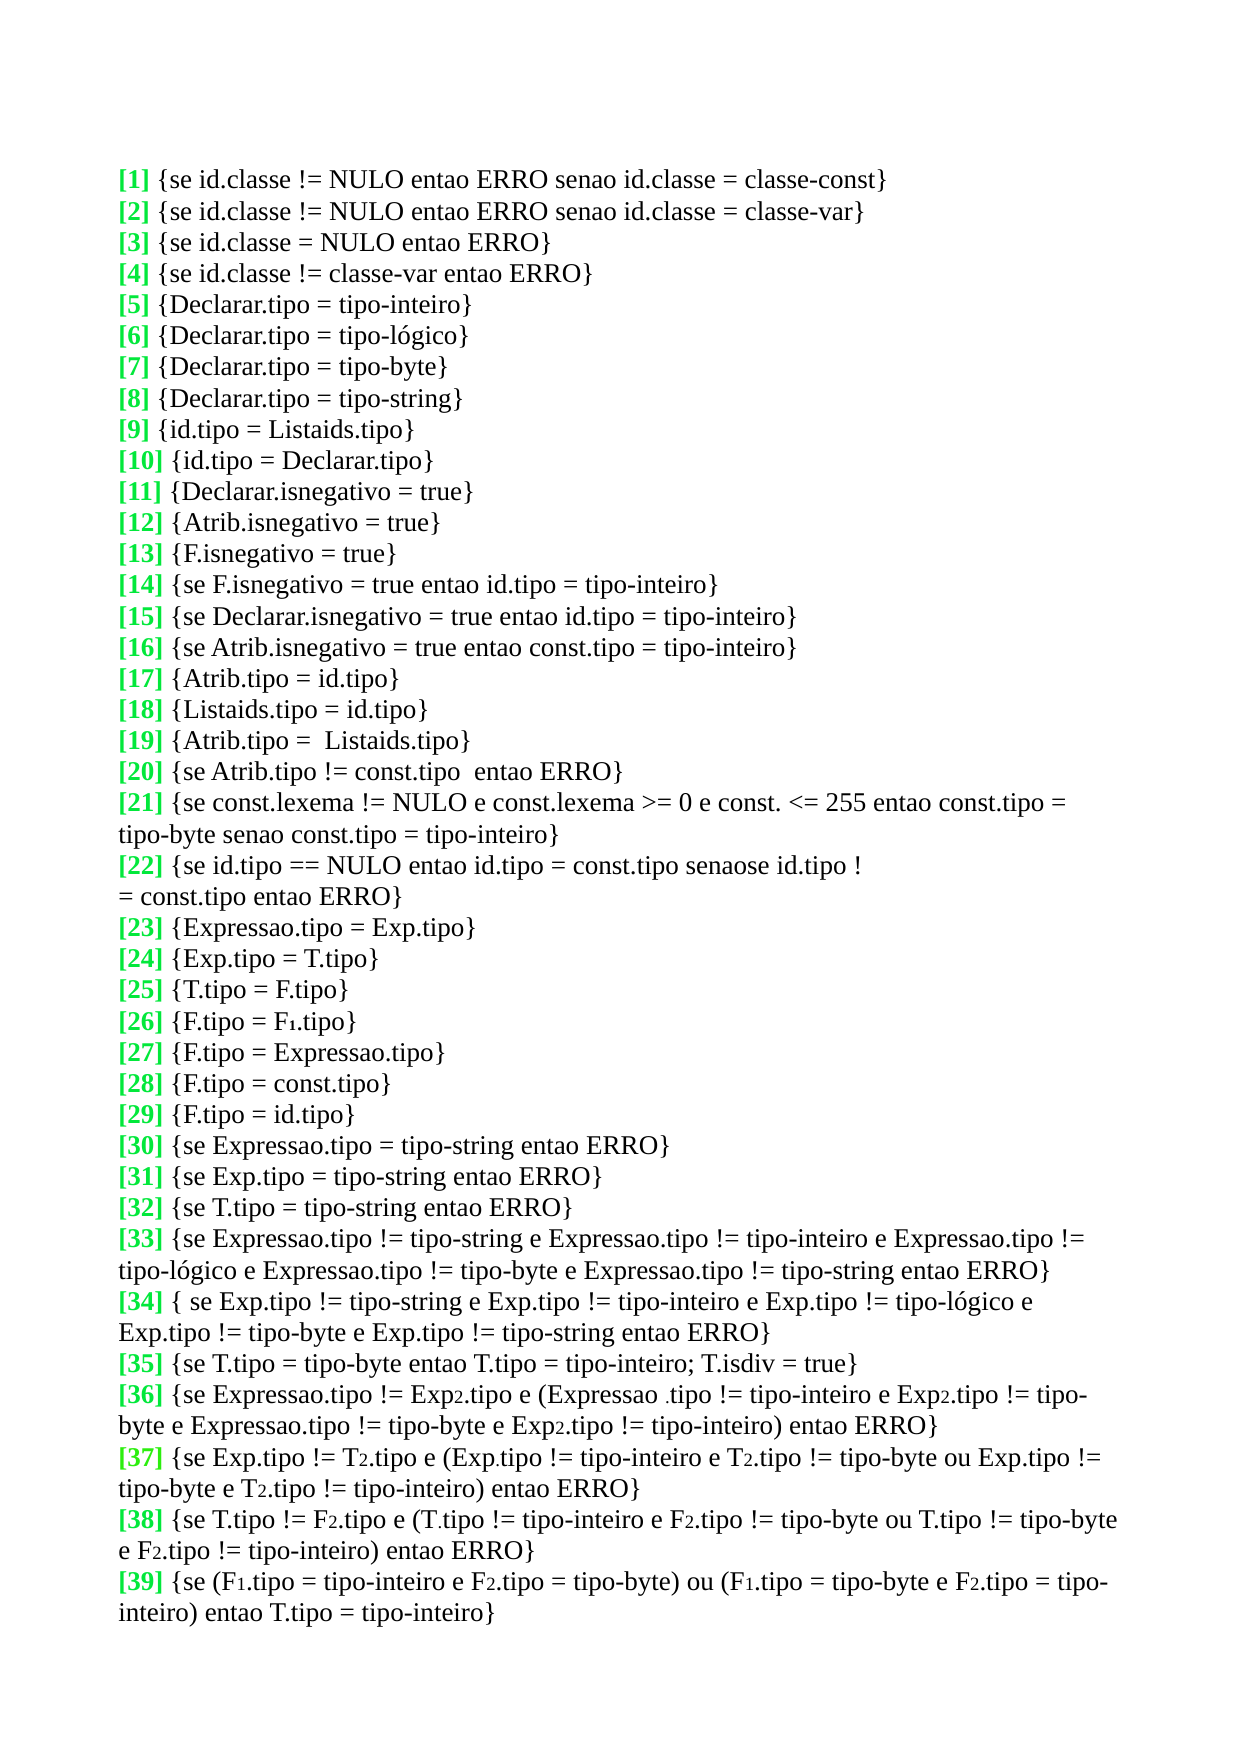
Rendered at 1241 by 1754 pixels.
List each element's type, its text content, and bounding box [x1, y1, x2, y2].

text [5] {Declarar.tipo = tipo-inteiro} [118, 288, 1122, 319]
text [16] {se Atrib.isnegativo = true entao const.tipo = tipo-inteiro} [118, 631, 1122, 662]
text [10] {id.tipo = Declarar.tipo} [118, 444, 1122, 475]
text [33] {se Expressao.tipo != tipo-string e Expressao.tipo != tipo-inteiro e Expressao.tipo != tipo-lógico e Expressao.tipo != tipo-byte e Expressao.tipo != tipo-string entao ERRO} [118, 1223, 1122, 1285]
text [7] {Declarar.tipo = tipo-byte} [118, 351, 1122, 382]
text [14] {se F.isnegativo = true entao id.tipo = tipo-inteiro} [118, 568, 1122, 600]
text [34] { se Exp.tipo != tipo-string e Exp.tipo != tipo-inteiro e Exp.tipo != tipo-lógico e Exp.tipo != tipo-byte e Exp.tipo != tipo-string entao ERRO} [118, 1285, 1122, 1347]
text [30] {se Expressao.tipo = tipo-string entao ERRO} [118, 1129, 1122, 1160]
text [15] {se Declarar.isnegativo = true entao id.tipo = tipo-inteiro} [118, 600, 1122, 631]
text [32] {se T.tipo = tipo-string entao ERRO} [118, 1191, 1122, 1223]
text [12] {Atrib.isnegativo = true} [118, 506, 1122, 537]
text [21] {se const.lexema != NULO e const.lexema >= 0 e const. <= 255 entao const.tipo = tipo-byte senao const.tipo = tipo-inteiro} [118, 787, 1122, 849]
text [8] {Declarar.tipo = tipo-string} [118, 382, 1122, 413]
text [3] {se id.classe = NULO entao ERRO} [118, 226, 1122, 257]
text [29] {F.tipo = id.tipo} [118, 1098, 1122, 1129]
text [26] {F.tipo = F1.tipo} [118, 1004, 1122, 1036]
text [24] {Exp.tipo = T.tipo} [118, 942, 1122, 973]
text [4] {se id.classe != classe-var entao ERRO} [118, 257, 1122, 288]
text [9] {id.tipo = Listaids.tipo} [118, 413, 1122, 444]
text [6] {Declarar.tipo = tipo-lógico} [118, 319, 1122, 351]
text [20] {se Atrib.tipo != const.tipo entao ERRO} [118, 755, 1122, 787]
text [28] {F.tipo = const.tipo} [118, 1067, 1122, 1098]
text [1] {se id.classe != NULO entao ERRO senao id.classe = classe-const} [118, 164, 1122, 195]
text [38] {se T.tipo != F2.tipo e (T.tipo != tipo-inteiro e F2.tipo != tipo-byte ou T.tipo != tipo-byte e F2.tipo != tipo-inteiro) entao ERRO} [118, 1503, 1122, 1565]
text [31] {se Exp.tipo = tipo-string entao ERRO} [118, 1160, 1122, 1191]
text [37] {se Exp.tipo != T2.tipo e (Exp.tipo != tipo-inteiro e T2.tipo != tipo-byte ou Exp.tipo != tipo-byte e T2.tipo != tipo-inteiro) entao ERRO} [118, 1441, 1122, 1503]
text [19] {Atrib.tipo = Listaids.tipo} [118, 724, 1122, 755]
text [35] {se T.tipo = tipo-byte entao T.tipo = tipo-inteiro; T.isdiv = true} [118, 1347, 1122, 1378]
text [39] {se (F1.tipo = tipo-inteiro e F2.tipo = tipo-byte) ou (F1.tipo = tipo-byte e F2.tipo = tipo-inteiro) entao T.tipo = tipo-inteiro} [118, 1565, 1122, 1627]
text [27] {F.tipo = Expressao.tipo} [118, 1036, 1122, 1067]
text [17] {Atrib.tipo = id.tipo} [118, 662, 1122, 693]
text [23] {Expressao.tipo = Exp.tipo} [118, 911, 1122, 942]
text [2] {se id.classe != NULO entao ERRO senao id.classe = classe-var} [118, 195, 1122, 226]
text [13] {F.isnegativo = true} [118, 537, 1122, 568]
text [22] {se id.tipo == NULO entao id.tipo = const.tipo senaose id.tipo != const.tipo entao ERRO} [118, 849, 1122, 911]
text [18] {Listaids.tipo = id.tipo} [118, 693, 1122, 724]
text [11] {Declarar.isnegativo = true} [118, 475, 1122, 506]
text [25] {T.tipo = F.tipo} [118, 973, 1122, 1004]
text [36] {se Expressao.tipo != Exp2.tipo e (Expressao .tipo != tipo-inteiro e Exp2.tipo != tipo-byte e Expressao.tipo != tipo-byte e Exp2.tipo != tipo-inteiro) entao ERRO} [118, 1378, 1122, 1441]
